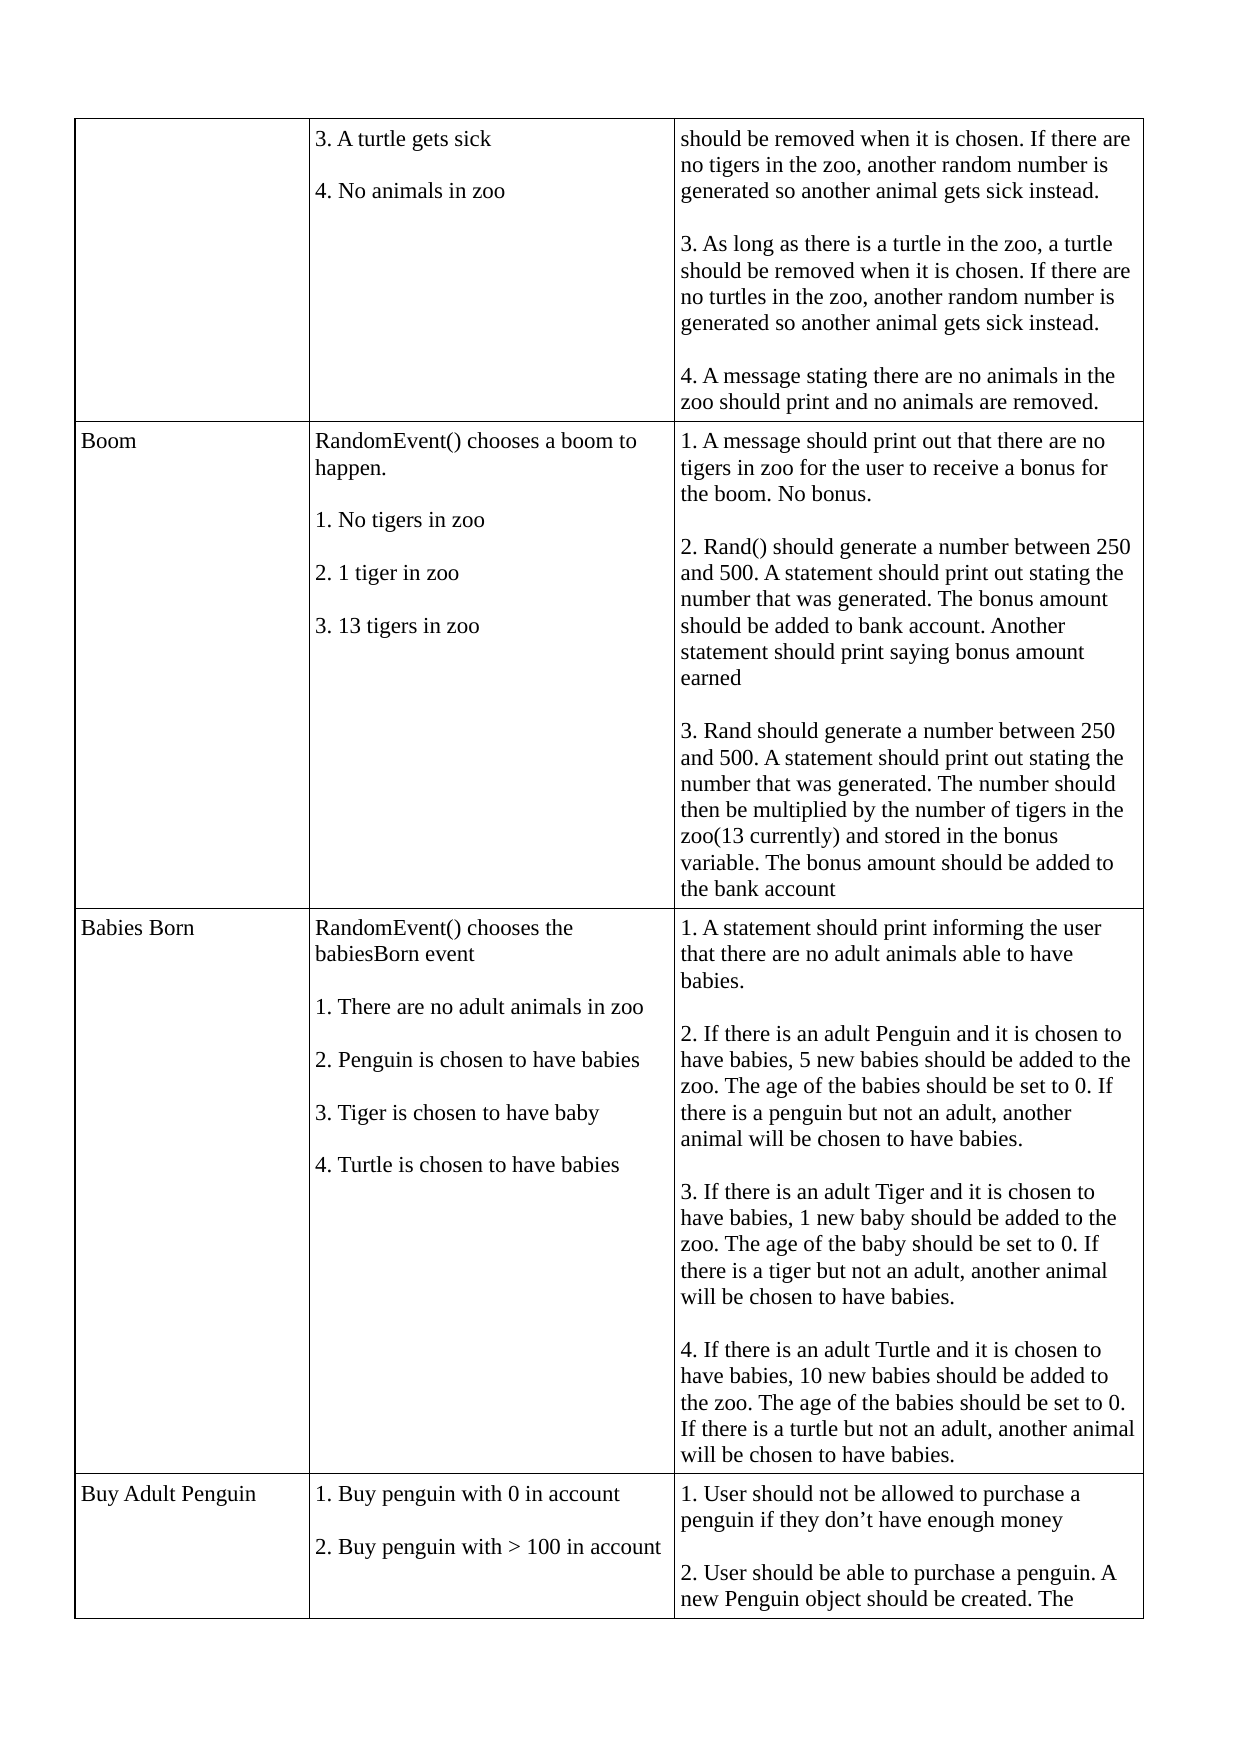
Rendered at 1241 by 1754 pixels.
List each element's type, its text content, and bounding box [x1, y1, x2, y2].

table_cell Boom [76, 422, 309, 907]
table_cell [76, 119, 309, 421]
table_cell RandomEvent() chooses the babiesBorn event 1. There are no adult animals in zoo 2. Penguin is chosen to have babies 3. Tiger is chosen to have baby 4. Turtle is chosen to have babies [310, 909, 674, 1473]
table_cell 1. User should not be allowed to purchase a penguin if they don’t have enough money 2. User should be able to purchase a penguin. A new Penguin object should be created. The [675, 1474, 1143, 1618]
table_cell should be removed when it is chosen. If there are no tigers in the zoo, another random number is generated so another animal gets sick instead. 3. As long as there is a turtle in the zoo, a turtle should be removed when it is chosen. If there are no turtles in the zoo, another random number is generated so another animal gets sick instead. 4. A message stating there are no animals in the zoo should print and no animals are removed. [675, 119, 1143, 421]
table_cell 1. A message should print out that there are no tigers in zoo for the user to receive a bonus for the boom. No bonus. 2. Rand() should generate a number between 250 and 500. A statement should print out stating the number that was generated. The bonus amount should be added to bank account. Another statement should print saying bonus amount earned 3. Rand should generate a number between 250 and 500. A statement should print out stating the number that was generated. The number should then be multiplied by the number of tigers in the zoo(13 currently) and stored in the bonus variable. The bonus amount should be added to the bank account [675, 422, 1143, 907]
table_cell Buy Adult Penguin [76, 1474, 309, 1618]
table_cell 1. Buy penguin with 0 in account 2. Buy penguin with > 100 in account [310, 1474, 674, 1618]
table_cell 3. A turtle gets sick 4. No animals in zoo [310, 119, 674, 421]
table_cell Babies Born [76, 909, 309, 1473]
table_cell RandomEvent() chooses a boom to happen. 1. No tigers in zoo 2. 1 tiger in zoo 3. 13 tigers in zoo [310, 422, 674, 907]
table_cell 1. A statement should print informing the user that there are no adult animals able to have babies. 2. If there is an adult Penguin and it is chosen to have babies, 5 new babies should be added to the zoo. The age of the babies should be set to 0. If there is a penguin but not an adult, another animal will be chosen to have babies. 3. If there is an adult Tiger and it is chosen to have babies, 1 new baby should be added to the zoo. The age of the baby should be set to 0. If there is a tiger but not an adult, another animal will be chosen to have babies. 4. If there is an adult Turtle and it is chosen to have babies, 10 new babies should be added to the zoo. The age of the babies should be set to 0. If there is a turtle but not an adult, another animal will be chosen to have babies. [675, 909, 1143, 1473]
